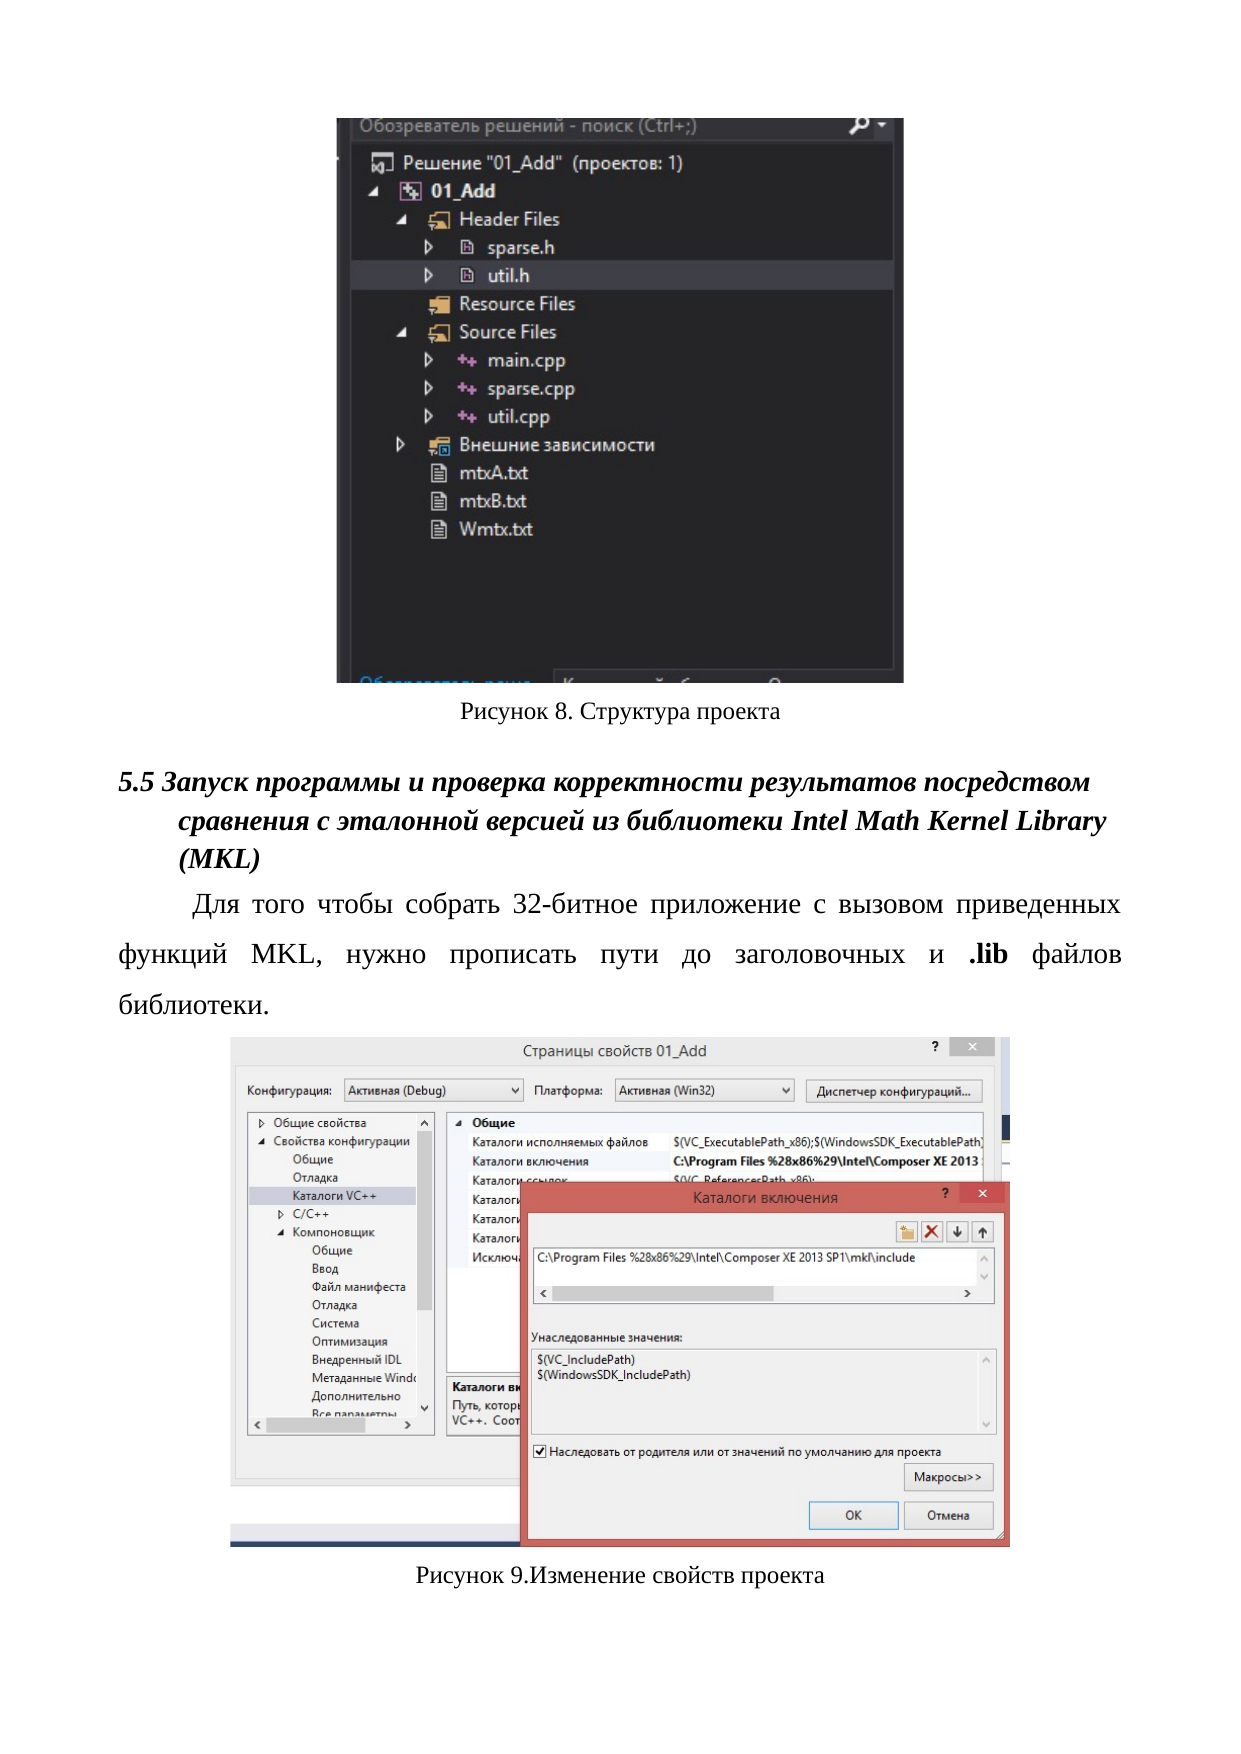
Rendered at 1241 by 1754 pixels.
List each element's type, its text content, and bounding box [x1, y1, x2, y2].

picture [336, 118, 904, 683]
picture [230, 1037, 1010, 1547]
text Рисунок 8. Структура проекта [118, 696, 1122, 725]
text Рисунок 9.Изменение свойств проекта [118, 1560, 1122, 1589]
text Для того чтобы собрать 32-битное приложение с вызовом приведенных функций MKL, нужно прописать пути до заголовочных и .lib файлов библиотеки. [118, 886, 1122, 1020]
subtitle 5.5 Запуск программы и проверка корректности результатов посредством сравнения с эталонной версией из библиотеки Intel Math Kernel Library (MKL) [118, 764, 1122, 875]
